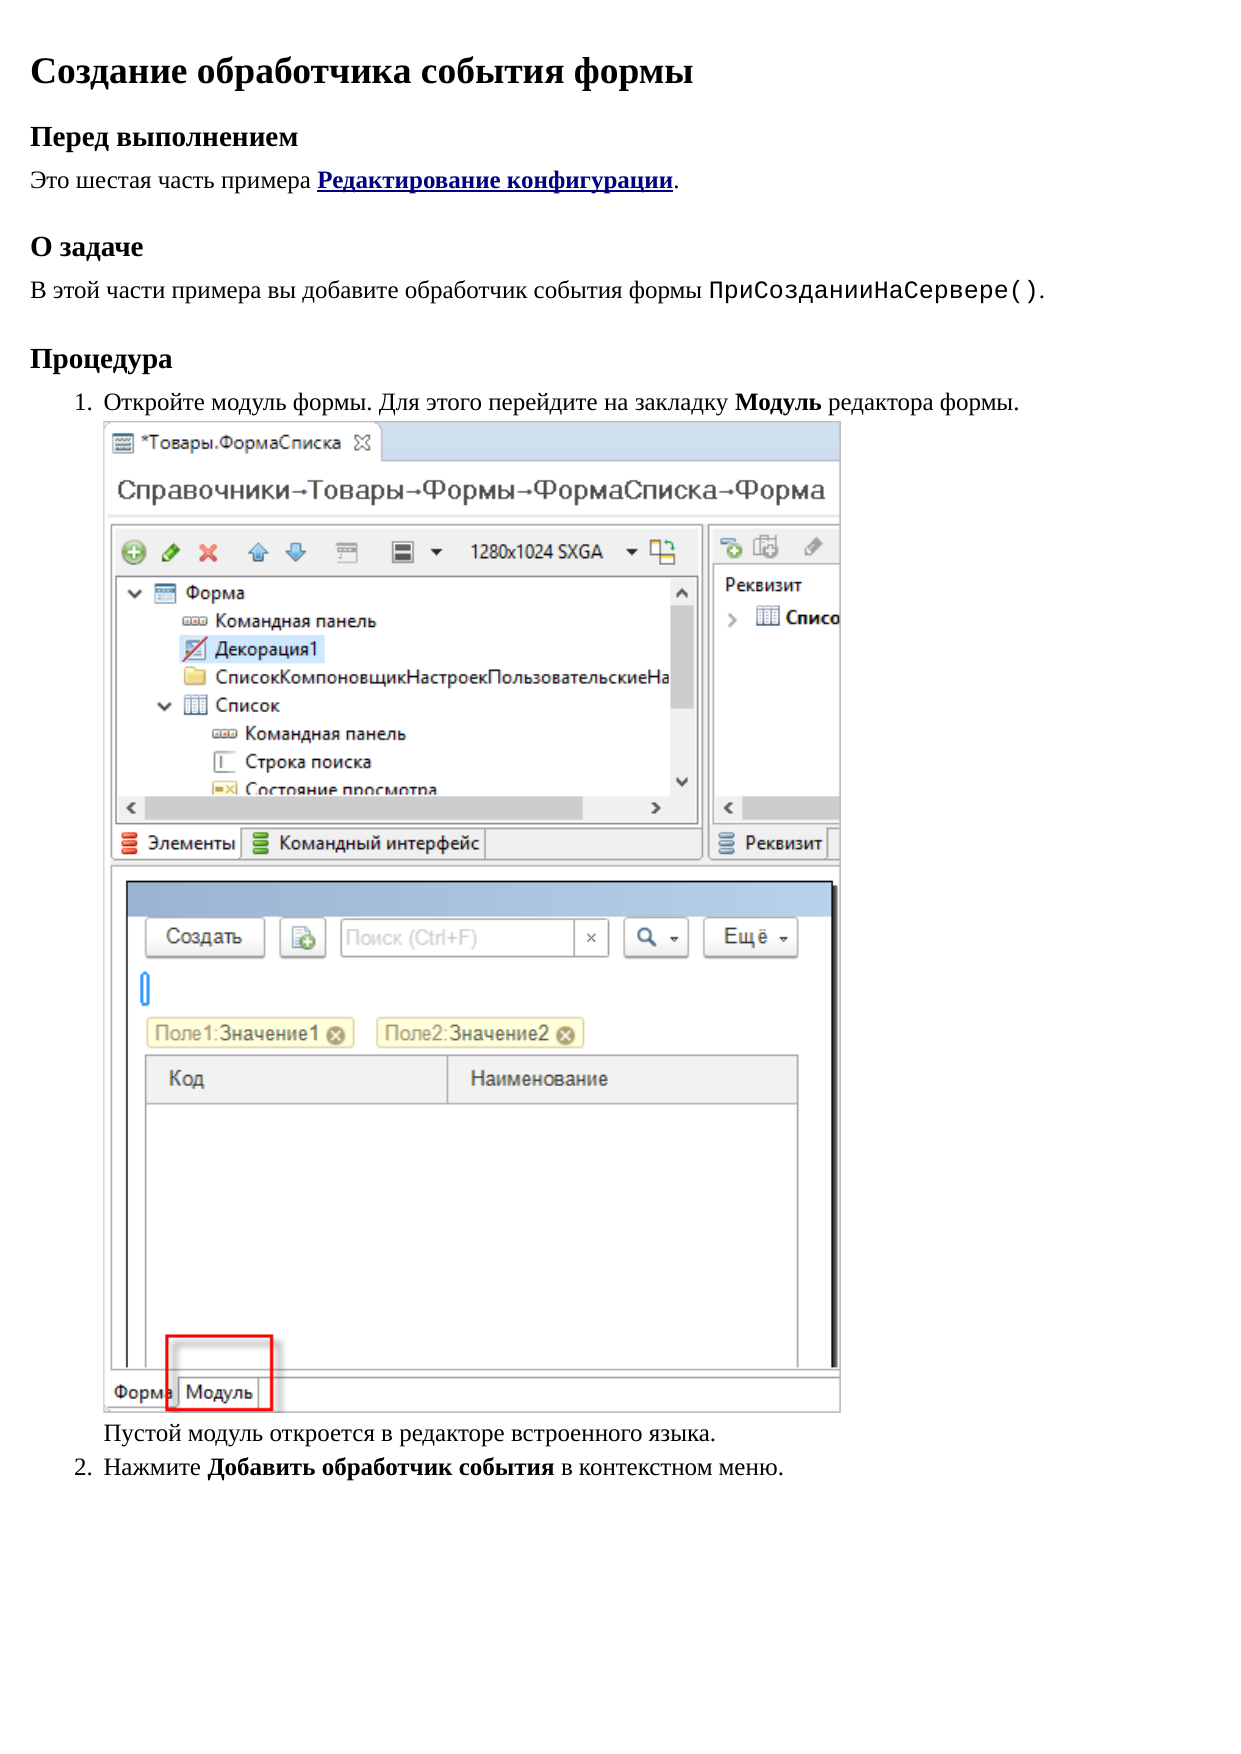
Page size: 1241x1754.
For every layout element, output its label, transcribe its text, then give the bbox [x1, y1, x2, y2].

subtitle Создание обработчика события формы [30, 49, 1211, 92]
text Это шестая часть примера Редактирование конфигурации. [30, 165, 1211, 194]
text В этой части примера вы добавите обработчик события формы ПриСозданииНаСервере(). [30, 275, 1211, 306]
list Пустой модуль откроется в редакторе встроенного языка. [74, 1418, 1211, 1447]
list Откройте модуль формы. Для этого перейдите на закладку Модуль редактора формы. [74, 387, 1211, 416]
subtitle О задаче [30, 229, 1211, 262]
list Нажмите Добавить обработчик события в контекстном меню. [74, 1452, 1211, 1481]
subtitle Процедура [30, 341, 1211, 374]
picture [103, 421, 841, 1413]
subtitle Перед выполнением [30, 119, 1211, 153]
